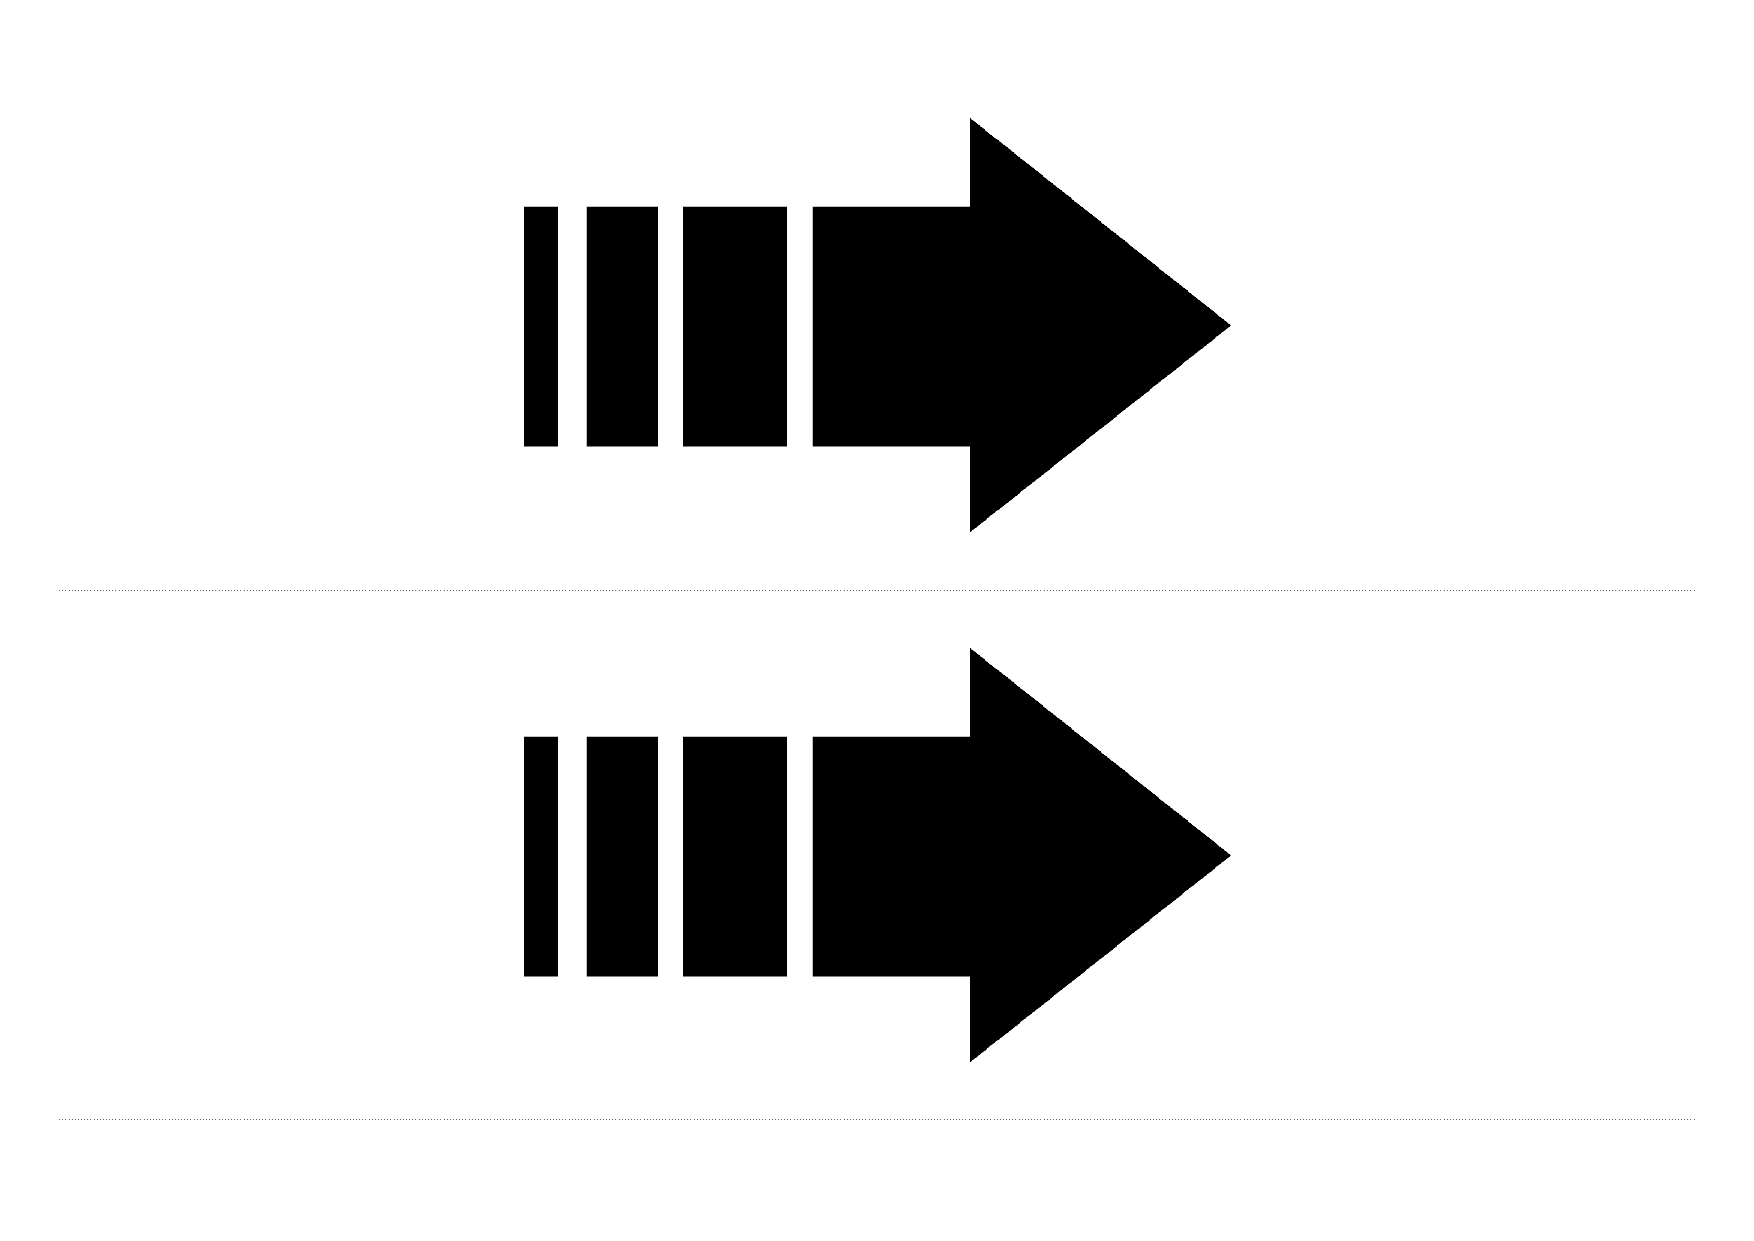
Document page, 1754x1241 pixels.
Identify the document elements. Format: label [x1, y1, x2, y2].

table_header [59, 59, 1695, 590]
picture [520, 115, 1234, 534]
table_cell [59, 590, 1695, 1119]
picture [520, 645, 1234, 1064]
